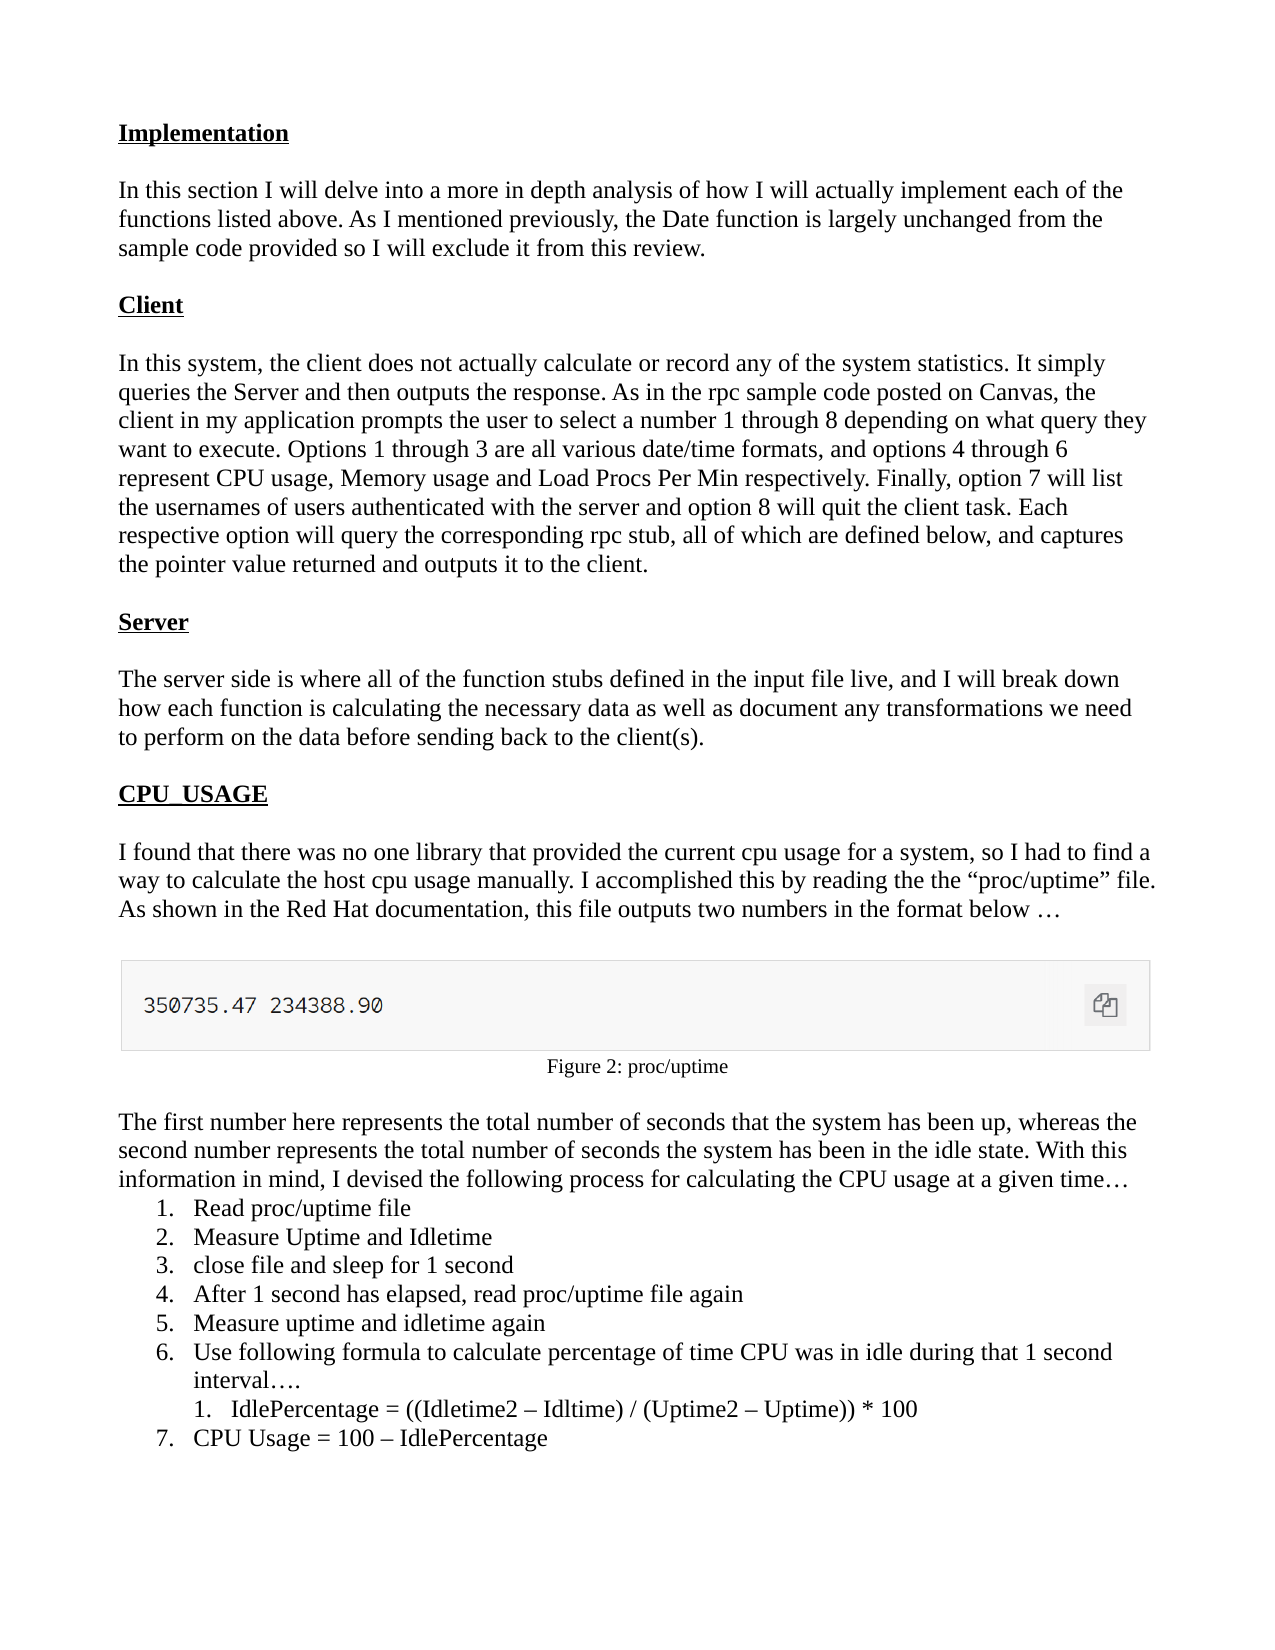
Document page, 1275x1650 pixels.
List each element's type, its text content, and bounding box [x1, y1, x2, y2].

text Server [118, 607, 1157, 636]
text CPU_USAGE [118, 779, 1157, 808]
list Read proc/uptime file [156, 1193, 1157, 1222]
list Measure uptime and idletime again [156, 1308, 1157, 1337]
text The first number here represents the total number of seconds that the system has been up, whereas the second number represents the total number of seconds the system has been in the idle state. With this information in mind, I devised the following process for calculating the CPU usage at a given time… [118, 1107, 1157, 1193]
picture [118, 951, 1157, 1054]
text Figure 2: proc/uptime [118, 1054, 1157, 1078]
text Client [118, 291, 1157, 319]
list Measure Uptime and Idletime [156, 1222, 1157, 1251]
list After 1 second has elapsed, read proc/uptime file again [156, 1279, 1157, 1308]
list close file and sleep for 1 second [156, 1251, 1157, 1279]
text The server side is where all of the function stubs defined in the input file live, and I will break down how each function is calculating the necessary data as well as document any transformations we need to perform on the data before sending back to the client(s). [118, 664, 1157, 751]
text In this system, the client does not actually calculate or record any of the system statistics. It simply queries the Server and then outputs the response. As in the rpc sample code posted on Canvas, the client in my application prompts the user to select a number 1 through 8 depending on what query they want to execute. Options 1 through 3 are all various date/time formats, and options 4 through 6 represent CPU usage, Memory usage and Load Procs Per Min respectively. Finally, option 7 will list the usernames of users authenticated with the server and option 8 will quit the client task. Each respective option will query the corresponding rpc stub, all of which are defined below, and captures the pointer value returned and outputs it to the client. [118, 348, 1157, 578]
text I found that there was no one library that provided the current cpu usage for a system, so I had to find a way to calculate the host cpu usage manually. I accomplished this by reading the the “proc/uptime” file. As shown in the Red Hat documentation, this file outputs two numbers in the format below … [118, 837, 1157, 923]
list IdlePercentage = ((Idletime2 – Idltime) / (Uptime2 – Uptime)) * 100 [193, 1394, 1157, 1423]
text In this section I will delve into a more in depth analysis of how I will actually implement each of the functions listed above. As I mentioned previously, the Date function is largely unchanged from the sample code provided so I will exclude it from this review. [118, 176, 1157, 262]
list CPU Usage = 100 – IdlePercentage [156, 1423, 1157, 1452]
text Implementation [118, 118, 1157, 147]
list Use following formula to calculate percentage of time CPU was in idle during that 1 second interval…. [156, 1337, 1157, 1394]
